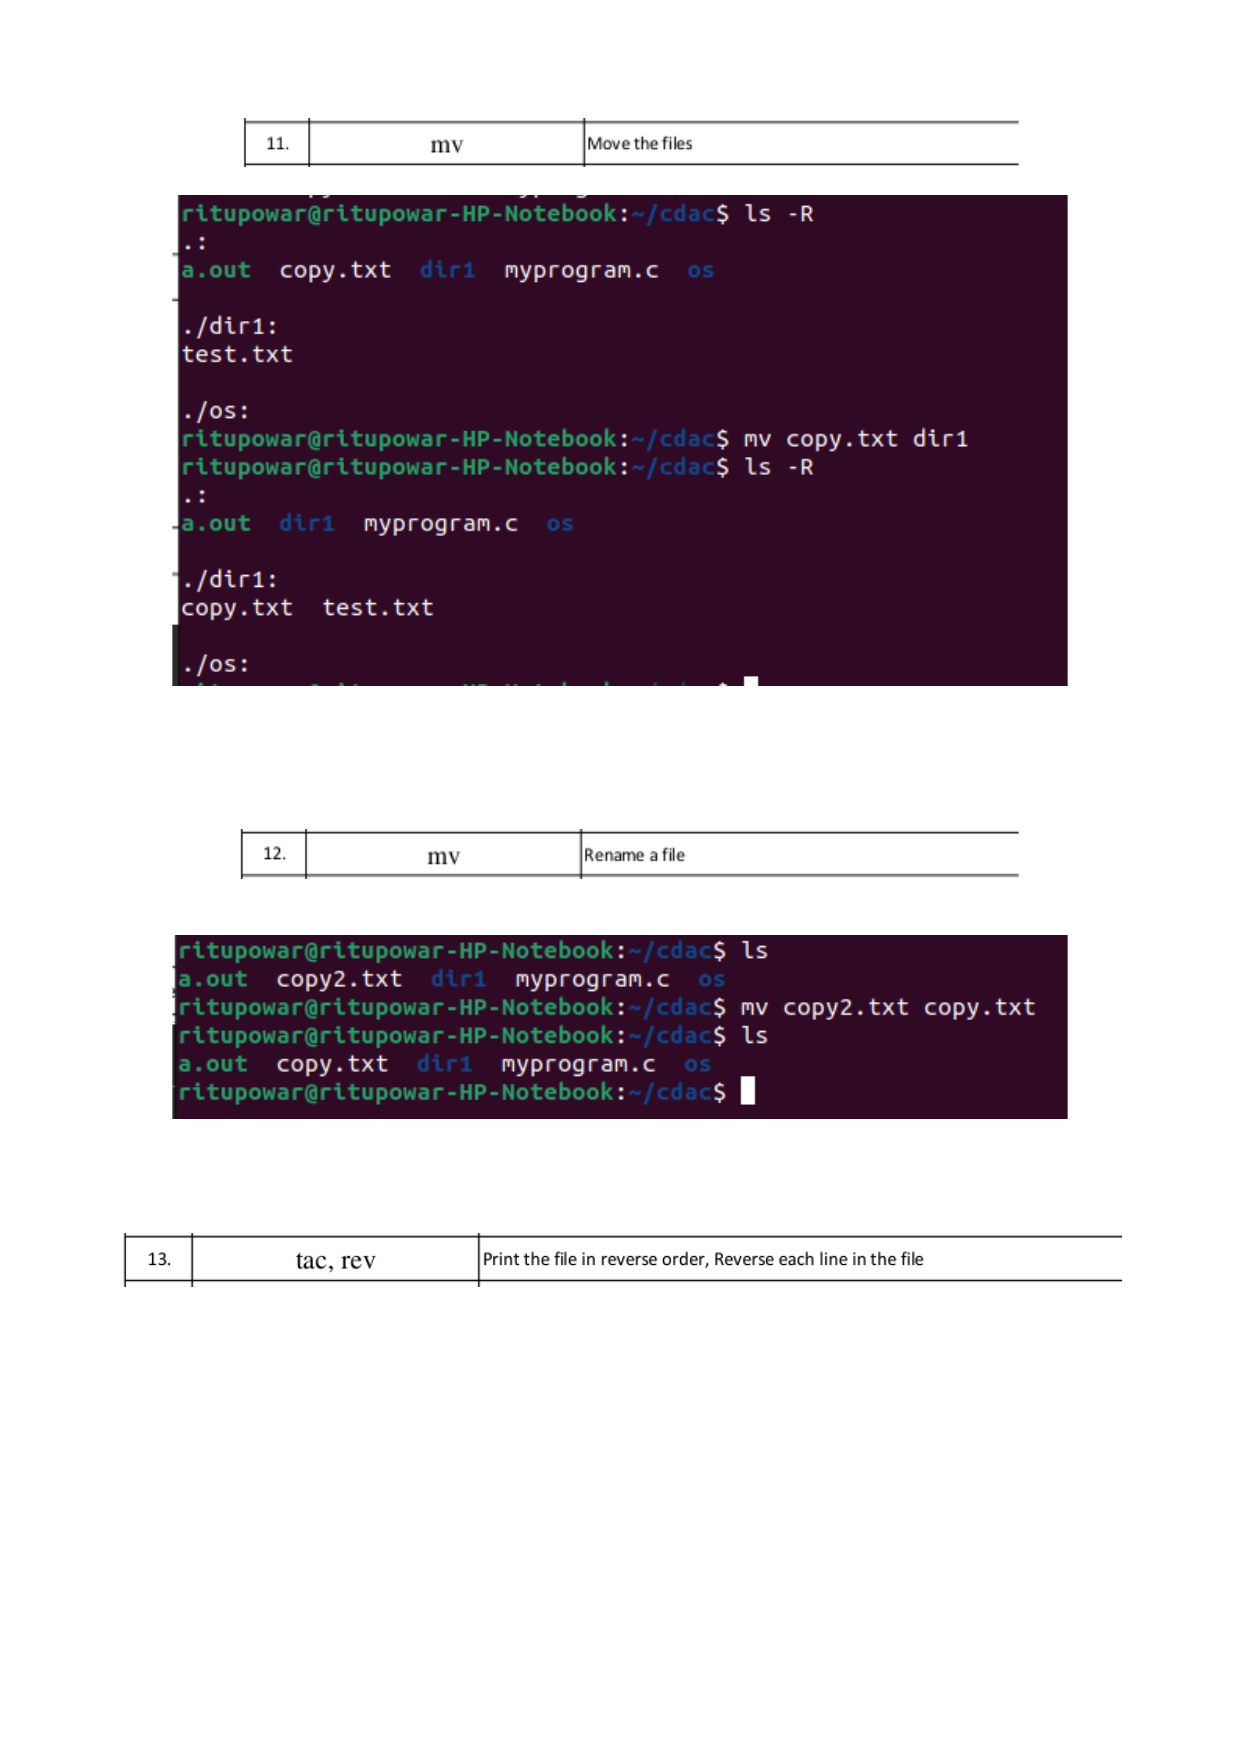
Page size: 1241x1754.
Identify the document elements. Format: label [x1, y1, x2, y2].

picture [118, 1233, 1123, 1287]
picture [172, 195, 1068, 686]
picture [221, 118, 1019, 167]
picture [172, 935, 1068, 1119]
picture [221, 829, 1019, 879]
